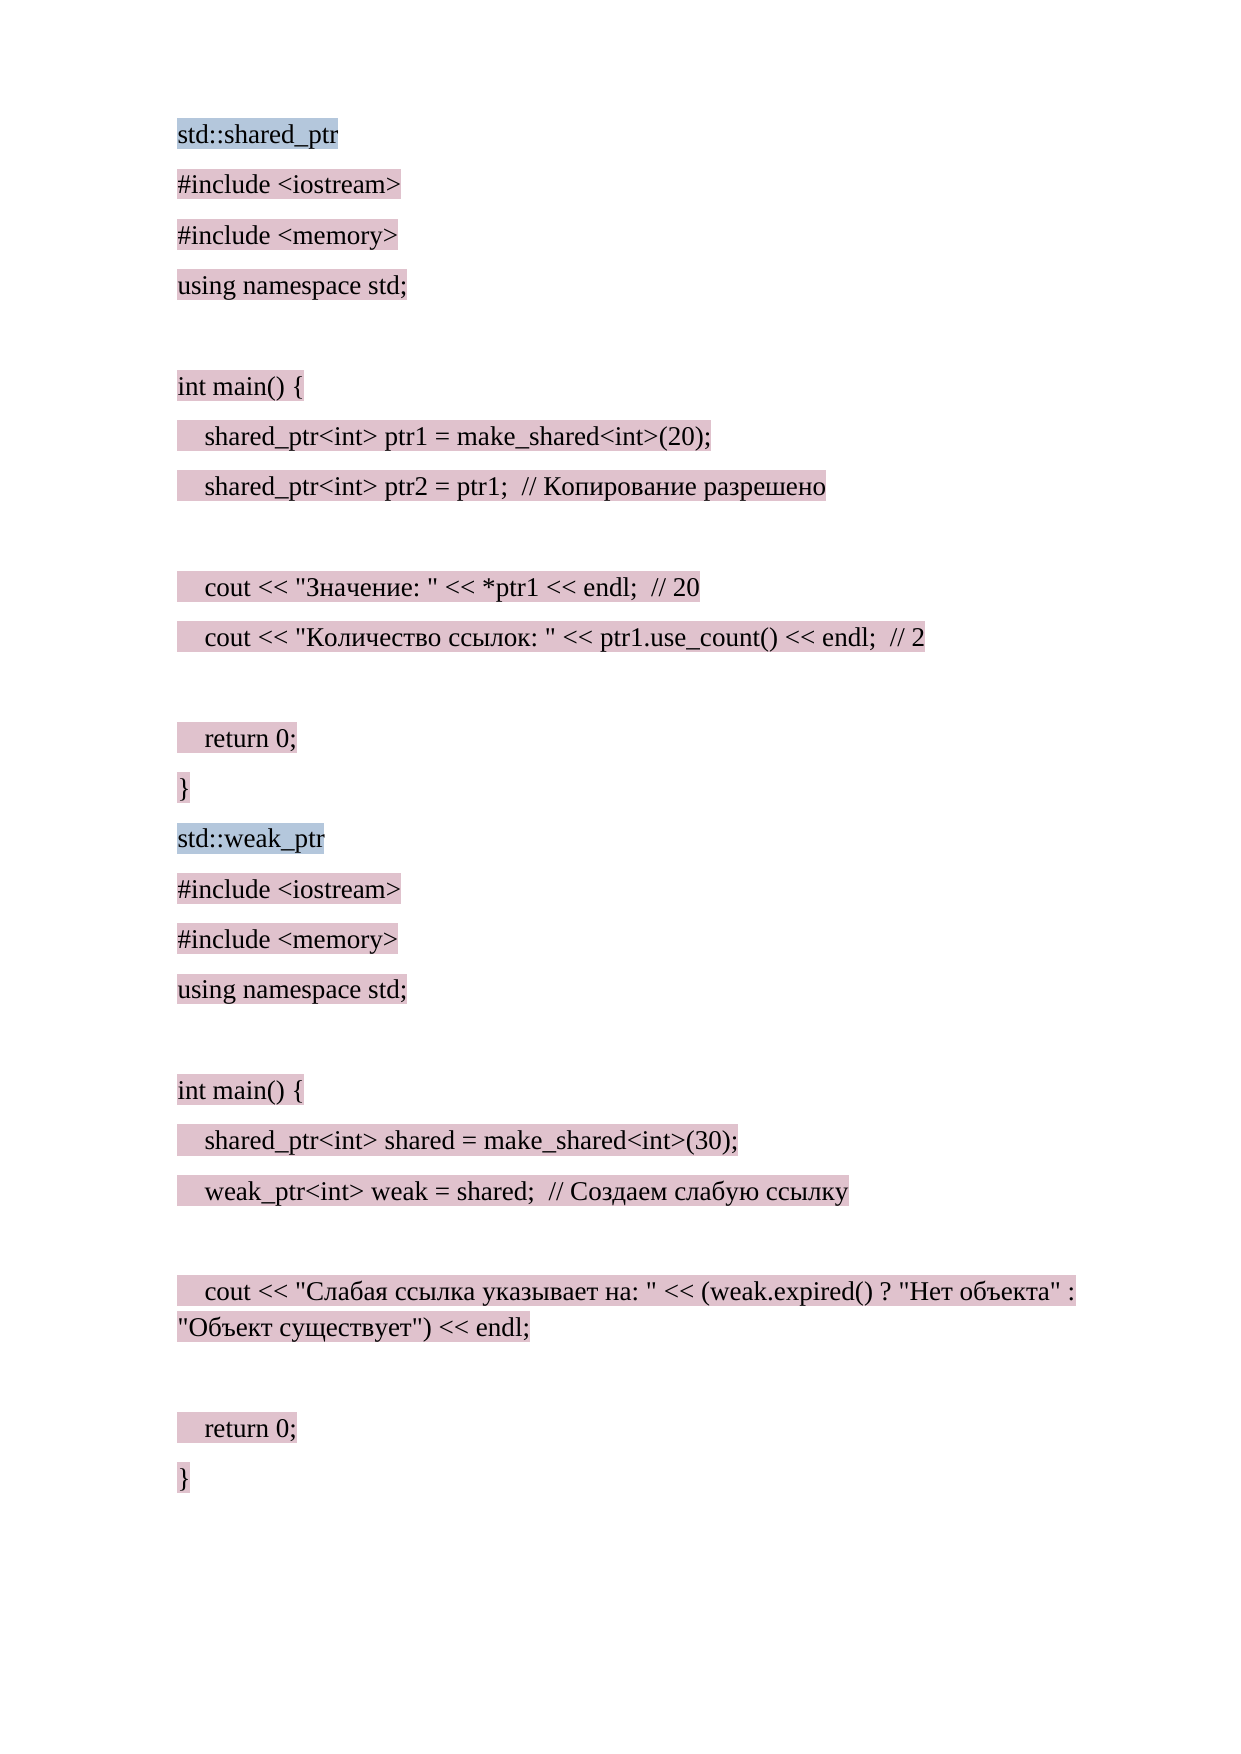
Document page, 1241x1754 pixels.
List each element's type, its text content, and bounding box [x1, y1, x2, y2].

text #include <memory> [177, 923, 1152, 954]
text cout << "Количество ссылок: " << ptr1.use_count() << endl; // 2 [177, 621, 1152, 652]
text weak_ptr<int> weak = shared; // Создаем слабую ссылку [177, 1175, 1152, 1206]
text #include <iostream> [177, 168, 1152, 199]
text shared_ptr<int> ptr2 = ptr1; // Копирование разрешено [177, 470, 1152, 501]
text } [177, 772, 1152, 803]
text int main() { [177, 1074, 1152, 1105]
text std::weak_ptr [177, 822, 1152, 854]
text using namespace std; [177, 269, 1152, 300]
text cout << "Значение: " << *ptr1 << endl; // 20 [177, 571, 1152, 602]
text shared_ptr<int> ptr1 = make_shared<int>(20); [177, 420, 1152, 451]
text return 0; [177, 1412, 1152, 1443]
text int main() { [177, 370, 1152, 401]
text cout << "Слабая ссылка указывает на: " << (weak.expired() ? "Нет объекта" : "Объект существует") << endl; [177, 1275, 1152, 1342]
text } [177, 1462, 1152, 1493]
text using namespace std; [177, 973, 1152, 1004]
text return 0; [177, 722, 1152, 753]
text #include <iostream> [177, 873, 1152, 904]
text std::shared_ptr [177, 118, 1152, 149]
text #include <memory> [177, 219, 1152, 250]
text shared_ptr<int> shared = make_shared<int>(30); [177, 1124, 1152, 1156]
